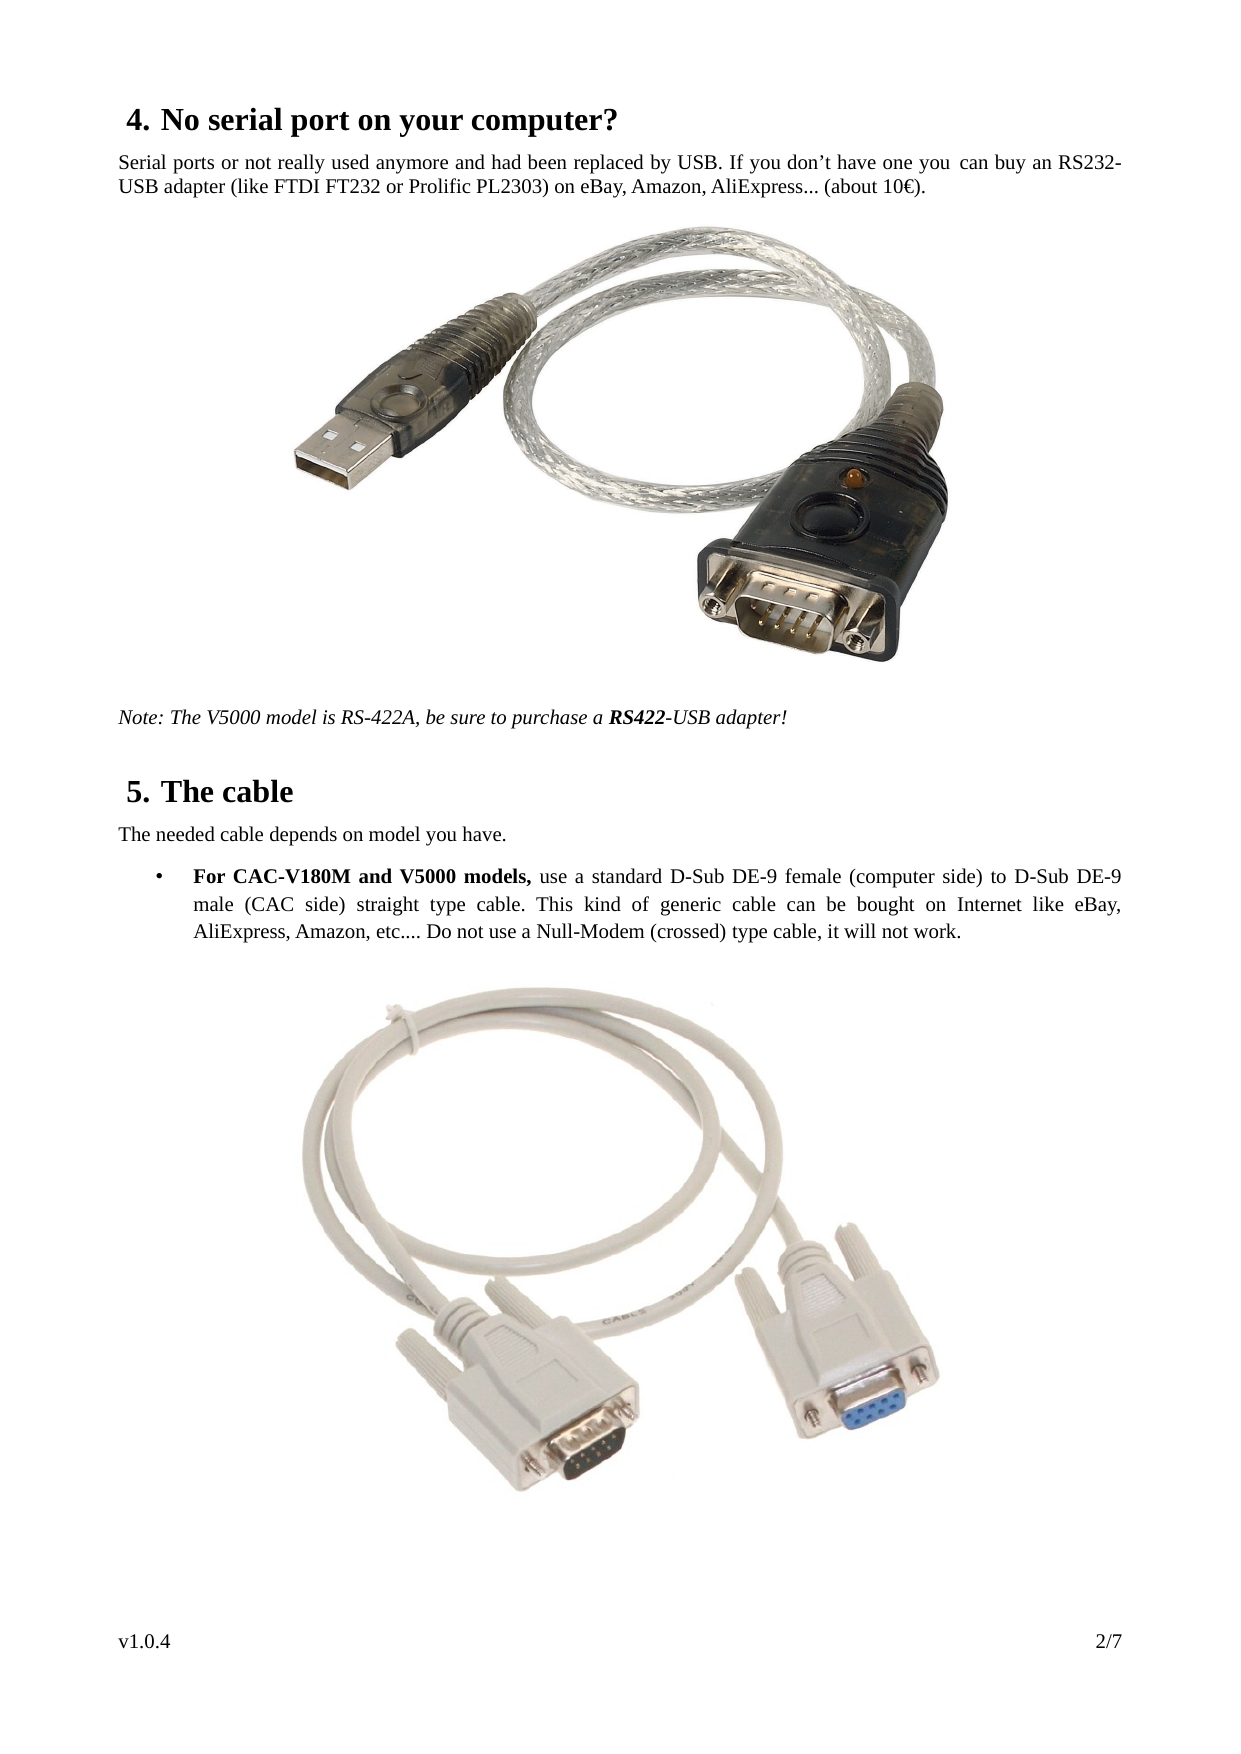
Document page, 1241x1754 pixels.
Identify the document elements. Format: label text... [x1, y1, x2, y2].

subtitle The cable [118, 772, 1122, 809]
picture [283, 212, 957, 673]
picture [291, 971, 950, 1501]
text Serial ports or not really used anymore and had been replaced by USB. If you don’t have one you can buy an RS232-USB adapter (like FTDI FT232 or Prolific PL2303) on eBay, Amazon, AliExpress... (about 10€). [118, 150, 1122, 198]
list For CAC-V180M and V5000 models, use a standard D-Sub DE-9 female (computer side) to D-Sub DE-9 male (CAC side) straight type cable. This kind of generic cable can be bought on Internet like eBay, AliExpress, Amazon, etc.... Do not use a Null-Modem (crossed) type cable, it will not work. [156, 864, 1122, 943]
text Note: The V5000 model is RS-422A, be sure to purchase a RS422-USB adapter! [118, 198, 1122, 729]
text The needed cable depends on model you have. [118, 822, 1122, 846]
subtitle No serial port on your computer? [118, 100, 1122, 137]
